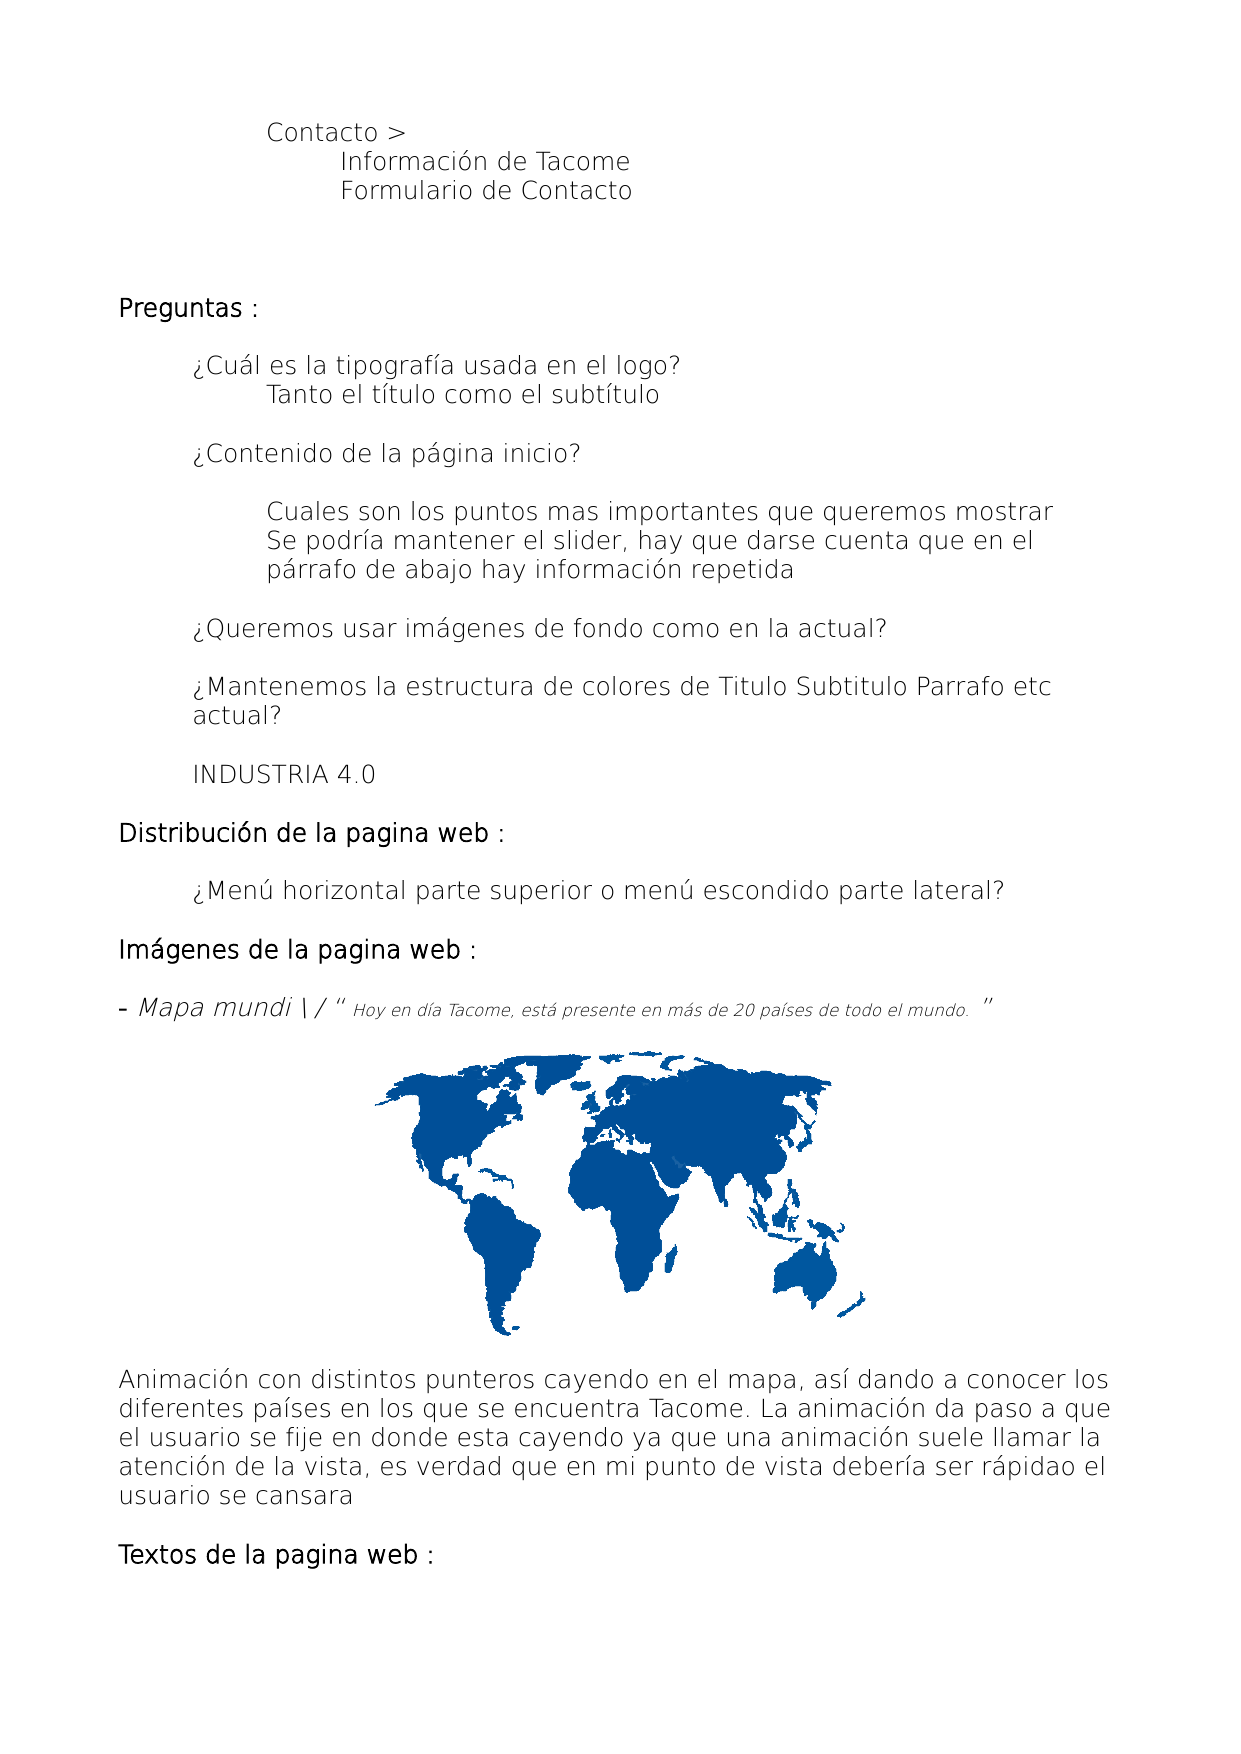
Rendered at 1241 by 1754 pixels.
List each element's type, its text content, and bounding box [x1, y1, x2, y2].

text INDUSTRIA 4.0 [118, 760, 1122, 789]
text ¿Queremos usar imágenes de fondo como en la actual? [118, 614, 1122, 643]
text ¿Mantenemos la estructura de colores de Titulo Subtitulo Parrafo etc actual? [118, 672, 1122, 731]
text Se podría mantener el slider, hay que darse cuenta que en el párrafo de abajo hay información repetida [118, 526, 1122, 585]
picture [374, 1051, 866, 1336]
text Textos de la pagina web : [118, 1540, 1122, 1569]
text ¿Cuál es la tipografía usada en el logo? [118, 351, 1122, 381]
text Información de Tacome [118, 147, 1122, 176]
text Distribución de la pagina web : [118, 818, 1122, 847]
text Preguntas : [118, 293, 1122, 322]
text Contacto > [118, 118, 1122, 147]
text Tanto el título como el subtítulo [118, 381, 1122, 410]
text Formulario de Contacto [118, 176, 1122, 206]
text ¿Menú horizontal parte superior o menú escondido parte lateral? [118, 876, 1122, 906]
text ¿Contenido de la página inicio? [118, 439, 1122, 468]
text - Mapa mundi \ / “ Hoy en día Tacome, está presente en más de 20 países de todo el mundo. ” [118, 993, 1122, 1022]
text Imágenes de la pagina web : [118, 935, 1122, 964]
text Cuales son los puntos mas importantes que queremos mostrar [118, 497, 1122, 526]
text Animación con distintos punteros cayendo en el mapa, así dando a conocer los diferentes países en los que se encuentra Tacome. La animación da paso a que el usuario se fije en donde esta cayendo ya que una animación suele llamar la atención de la vista, es verdad que en mi punto de vista debería ser rápidao el usuario se cansara [118, 1365, 1122, 1511]
